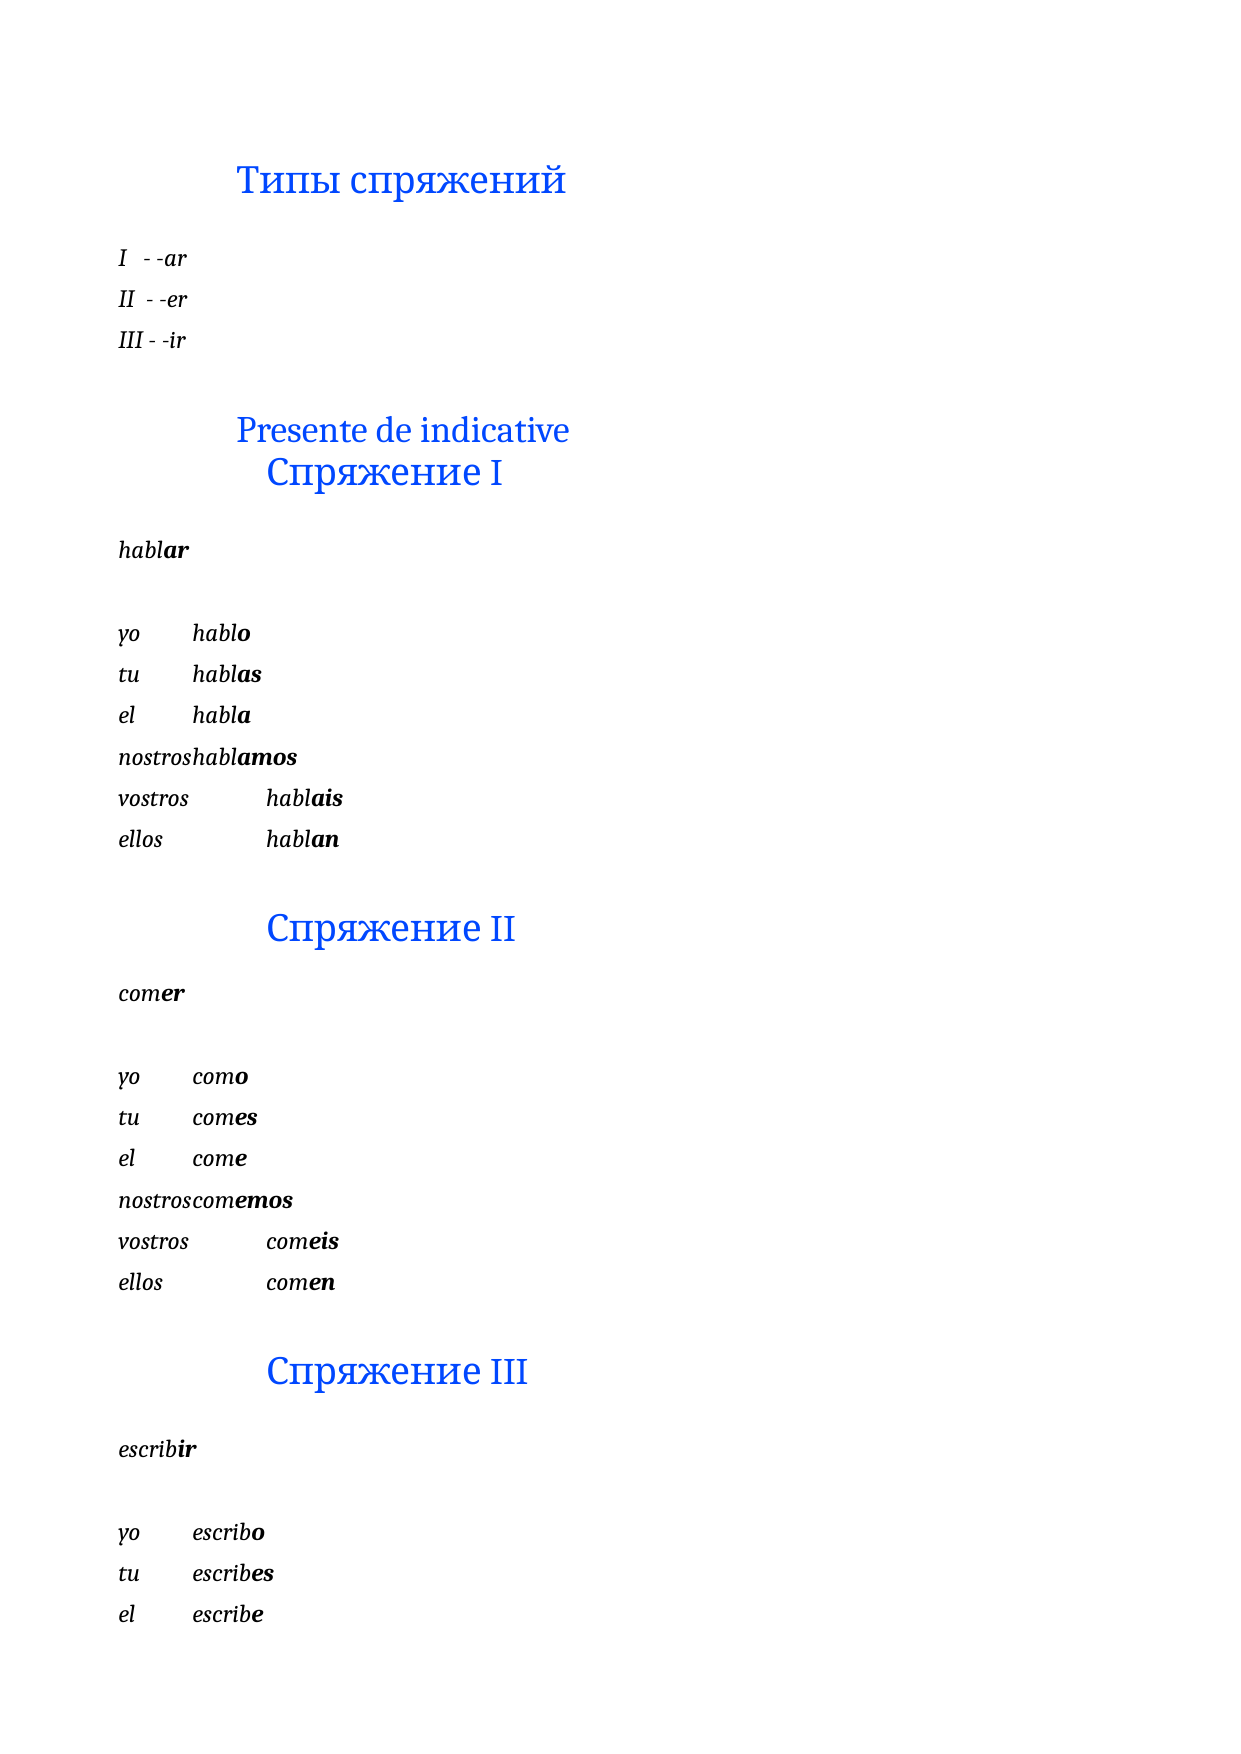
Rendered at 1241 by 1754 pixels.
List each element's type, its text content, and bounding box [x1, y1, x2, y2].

text ellos hablan [118, 825, 1122, 854]
text Спряжение II [266, 907, 1122, 951]
text Типы спряжений [236, 159, 1122, 202]
text Спряжение I [266, 452, 1122, 495]
text tu comes [118, 1103, 1122, 1132]
text yo como [118, 1062, 1122, 1091]
text III - -ir [118, 326, 1122, 355]
text el habla [118, 701, 1122, 730]
text vostros comeis [118, 1227, 1122, 1256]
text comer [118, 979, 1122, 1008]
text yo escribo [118, 1517, 1122, 1546]
text nostros comemos [118, 1186, 1122, 1214]
text el escribe [118, 1600, 1122, 1629]
text vostros hablais [118, 784, 1122, 812]
text ellos comen [118, 1268, 1122, 1297]
text yo hablo [118, 619, 1122, 647]
text I - -ar [118, 244, 1122, 272]
text Presente de indicative [236, 409, 1122, 452]
text tu escribes [118, 1559, 1122, 1587]
text escribir [118, 1435, 1122, 1464]
text tu hablas [118, 660, 1122, 689]
text II - -er [118, 285, 1122, 314]
text el come [118, 1144, 1122, 1173]
text hablar [118, 536, 1122, 565]
text Спряжение III [266, 1351, 1122, 1394]
text nostros hablamos [118, 742, 1122, 771]
